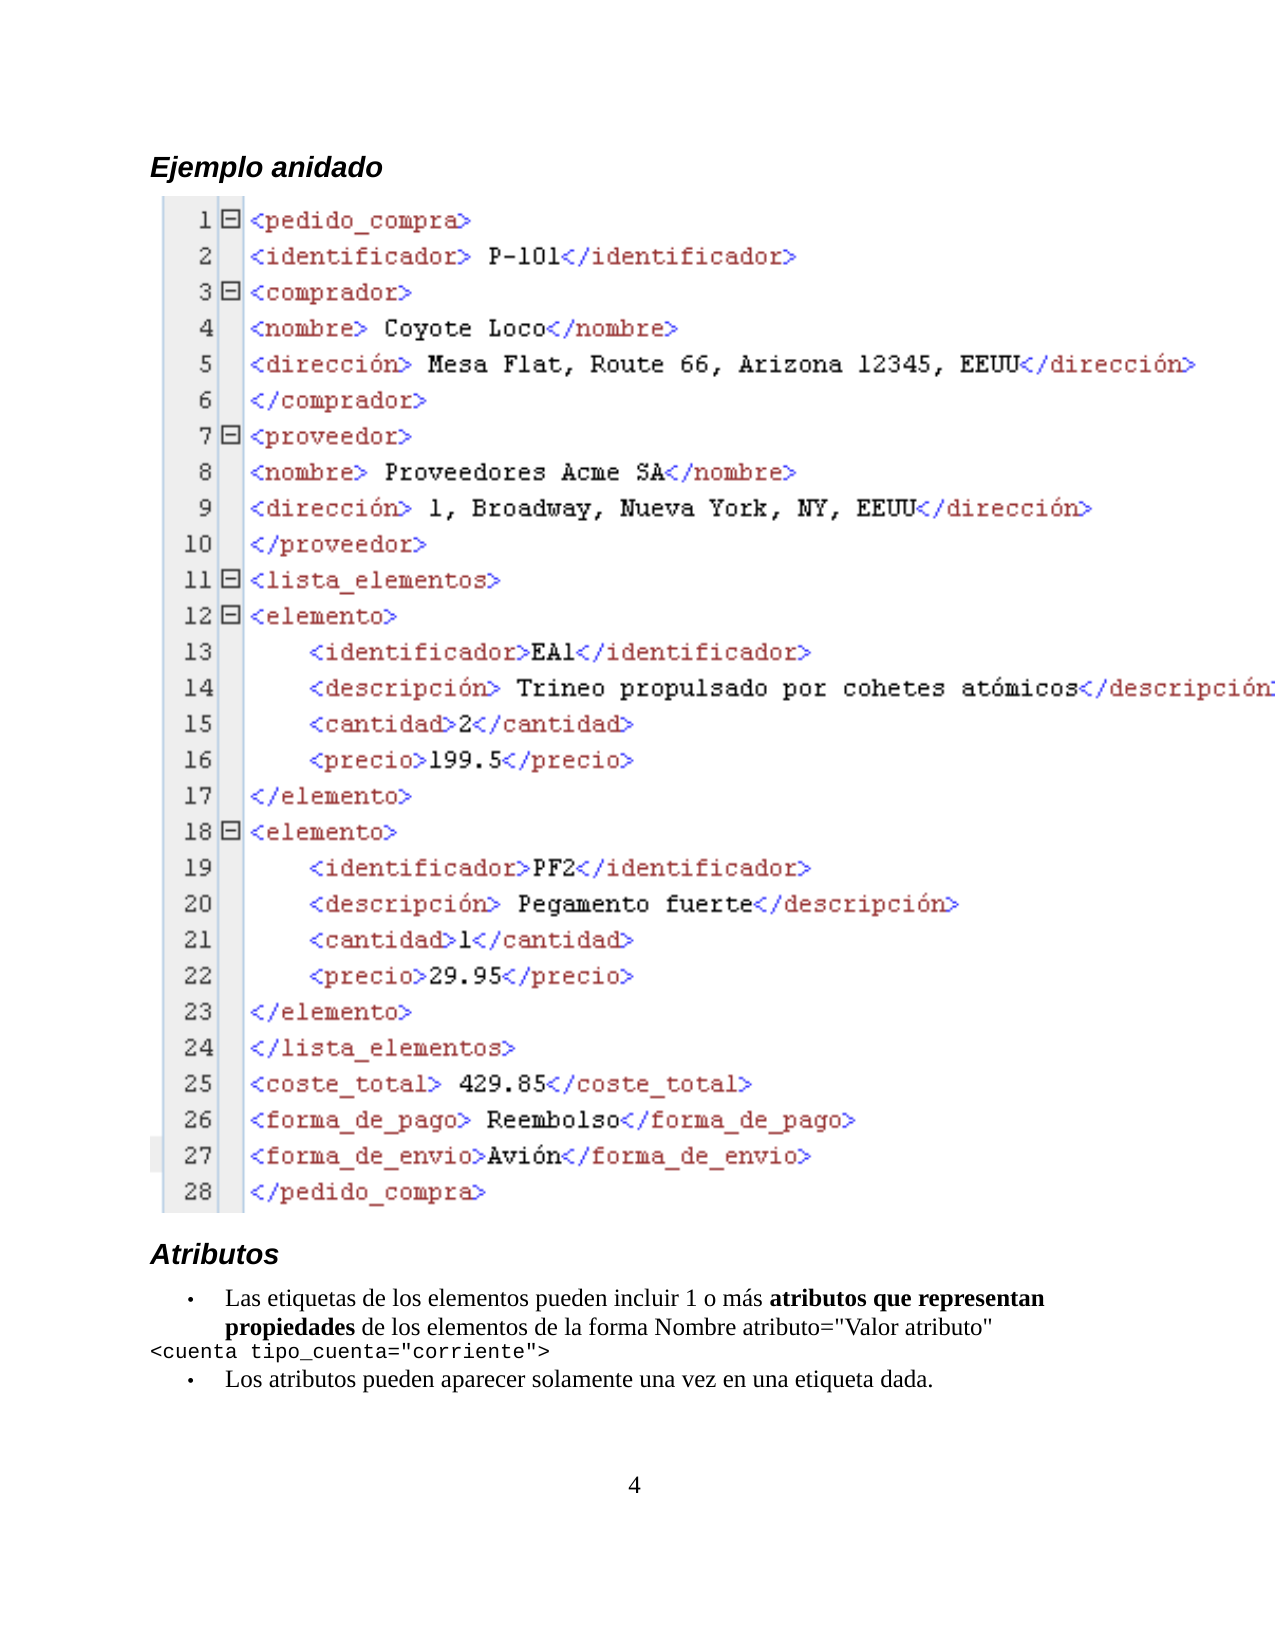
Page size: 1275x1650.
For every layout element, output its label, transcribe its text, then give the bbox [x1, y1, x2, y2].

list Las etiquetas de los elementos pueden incluir 1 o más atributos que representan propiedades de los elementos de la forma Nombre atributo="Valor atributo" [187, 1283, 1125, 1341]
text <cuenta tipo_cuenta="corriente"> [150, 1341, 1125, 1364]
list Los atributos pueden aparecer solamente una vez en una etiqueta dada. [187, 1364, 1125, 1393]
subtitle Atributos [150, 1237, 1125, 1271]
subtitle Ejemplo anidado [150, 150, 1125, 183]
picture [150, 196, 1275, 1213]
